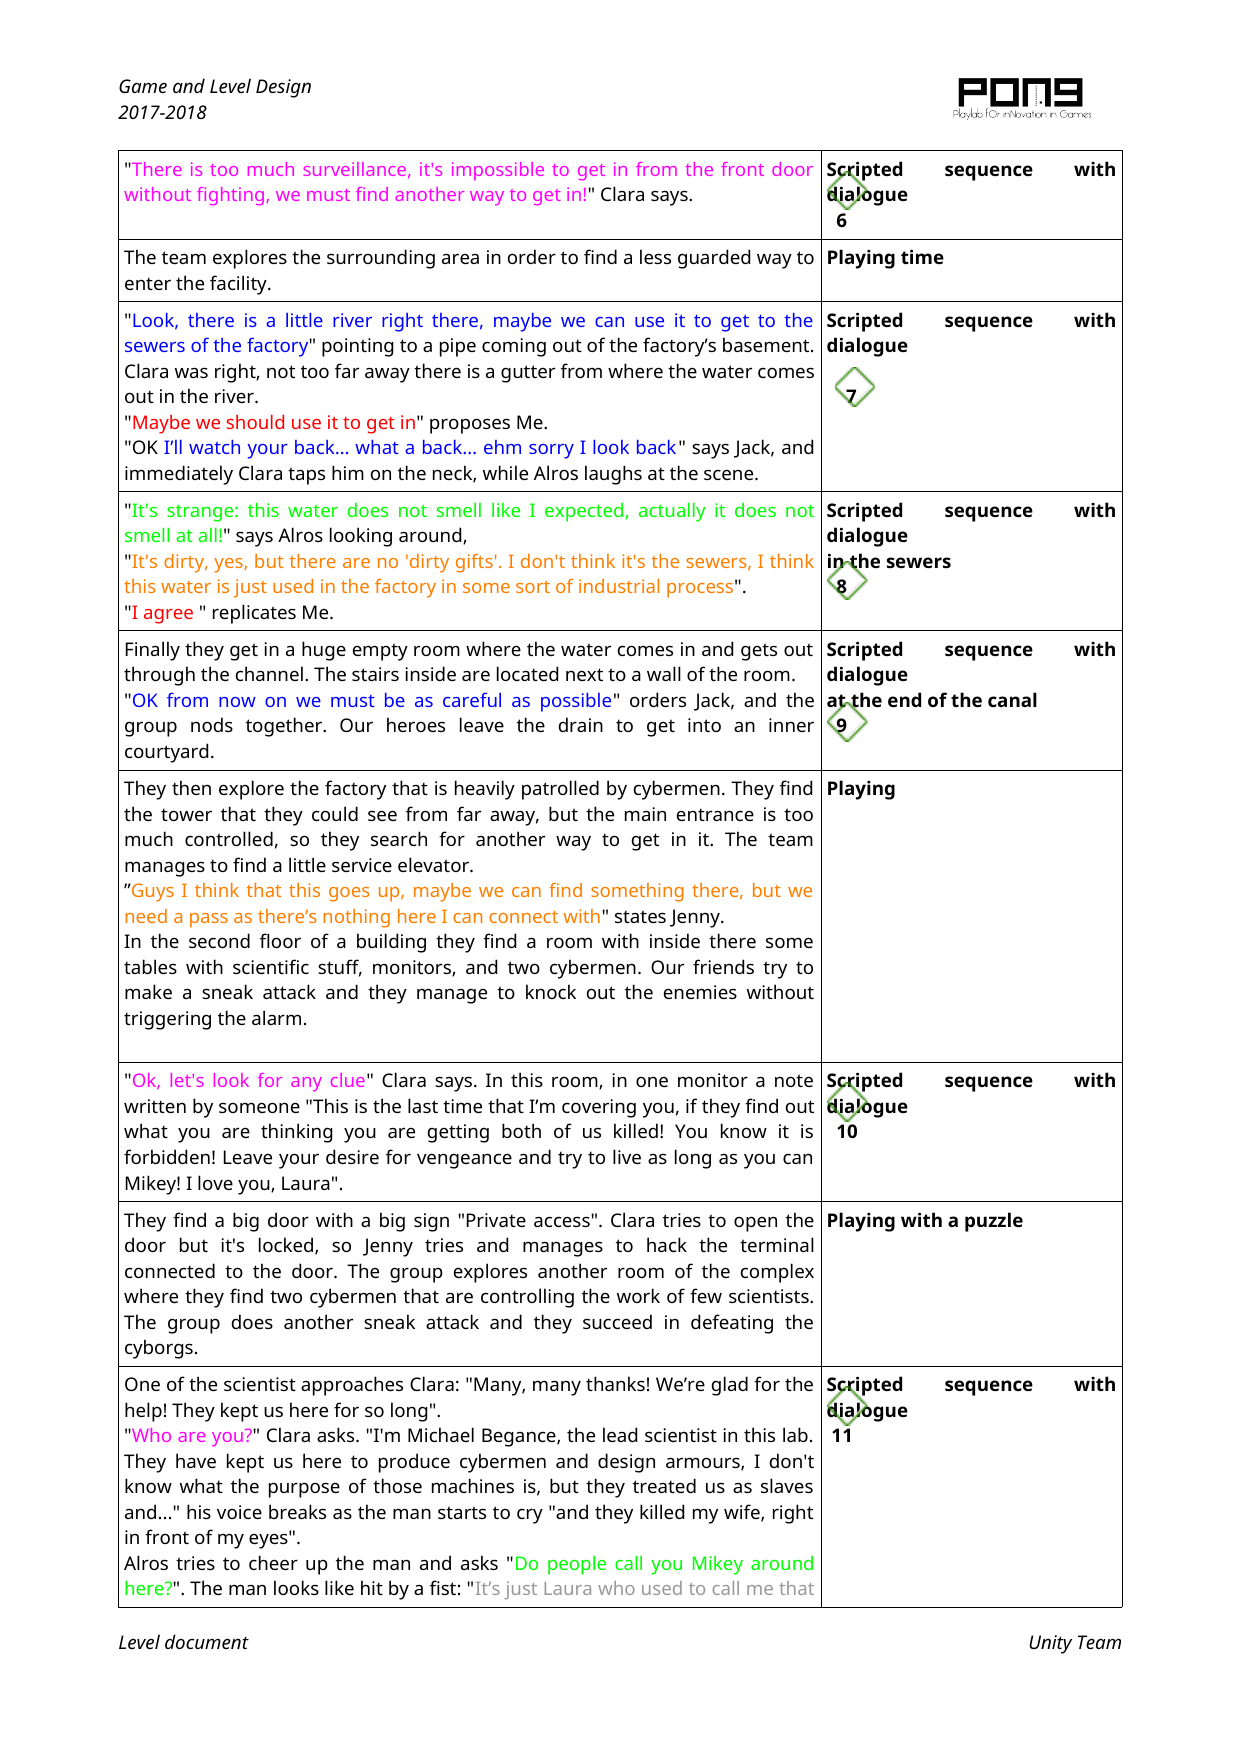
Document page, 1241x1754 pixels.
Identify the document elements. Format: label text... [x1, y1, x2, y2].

table_cell Finally they get in a huge empty room where the water comes in and gets out through the channel. The stairs inside are located next to a wall of the room. "OK from now on we must be as careful as possible" orders Jack, and the group nods together. Our heroes leave the drain to get into an inner courtyard. [119, 631, 821, 769]
table_cell "There is too much surveillance, it's impossible to get in from the front door without fighting, we must find another way to get in!" Clara says. [119, 151, 821, 238]
picture [827, 561, 868, 600]
table_cell They find a big door with a big sign "Private access". Clara tries to open the door but it's locked, so Jenny tries and manages to hack the terminal connected to the door. The group explores another room of the complex where they find two cybermen that are controlling the work of few scientists. The group does another sneak attack and they succeed in defeating the cyborgs. [119, 1202, 821, 1366]
table_cell Scripted sequence with dialogue 7 [822, 302, 1122, 491]
table_cell Playing with a puzzle [822, 1202, 1122, 1366]
table_cell Scripted sequence with dialogue 10 [822, 1063, 1122, 1201]
table_cell Scripted sequence with dialogue in the sewers 8 [822, 492, 1122, 630]
table_cell Scripted sequence with dialogue 6 [822, 151, 1122, 238]
table_cell "Ok, let's look for any clue" Clara says. In this room, in one monitor a note written by someone "This is the last time that I’m covering you, if they find out what you are thinking you are getting both of us killed! You know it is forbidden! Leave your desire for vengeance and try to live as long as you can Mikey! I love you, Laura". [119, 1063, 821, 1201]
table_cell "Look, there is a little river right there, maybe we can use it to get to the sewers of the factory" pointing to a pipe coming out of the factory’s basement. Clara was right, not too far away there is a gutter from where the water comes out in the river. "Maybe we should use it to get in" proposes Me. "OK I’ll watch your back… what a back… ehm sorry I look back" says Jack, and immediately Clara taps him on the neck, while Alros laughs at the scene. [119, 302, 821, 491]
picture [834, 367, 876, 407]
table_cell The team explores the surrounding area in order to find a less guarded way to enter the facility. [119, 240, 821, 301]
picture [923, 73, 1122, 124]
picture [827, 1386, 868, 1426]
table_cell Playing time [822, 240, 1122, 301]
table_cell Playing [822, 771, 1122, 1062]
table_cell They then explore the factory that is heavily patrolled by cybermen. They find the tower that they could see from far away, but the main entrance is too much controlled, so they search for another way to get in it. The team manages to find a little service elevator. ”Guys I think that this goes up, maybe we can find something there, but we need a pass as there’s nothing here I can connect with" states Jenny. In the second floor of a building they find a room with inside there some tables with scientific stuff, monitors, and two cybermen. Our friends try to make a sneak attack and they manage to knock out the enemies without triggering the alarm. [119, 771, 821, 1062]
table_cell "It's strange: this water does not smell like I expected, actually it does not smell at all!" says Alros looking around, "It's dirty, yes, but there are no 'dirty gifts'. I don't think it's the sewers, I think this water is just used in the factory in some sort of industrial process". "I agree " replicates Me. [119, 492, 821, 630]
picture [827, 1082, 868, 1122]
picture [827, 702, 868, 742]
table_cell Scripted sequence with dialogue 11 [822, 1367, 1122, 1607]
table_cell Scripted sequence with dialogue at the end of the canal 9 [822, 631, 1122, 769]
picture [827, 171, 868, 210]
table_cell One of the scientist approaches Clara: "Many, many thanks! We’re glad for the help! They kept us here for so long". "Who are you?" Clara asks. "I'm Michael Begance, the lead scientist in this lab. They have kept us here to produce cybermen and design armours, I don't know what the purpose of those machines is, but they treated us as slaves and..." his voice breaks as the man starts to cry "and they killed my wife, right in front of my eyes". Alros tries to cheer up the man and asks "Do people call you Mikey around here?". The man looks like hit by a fist: "It’s just Laura who used to call me that [119, 1367, 821, 1607]
